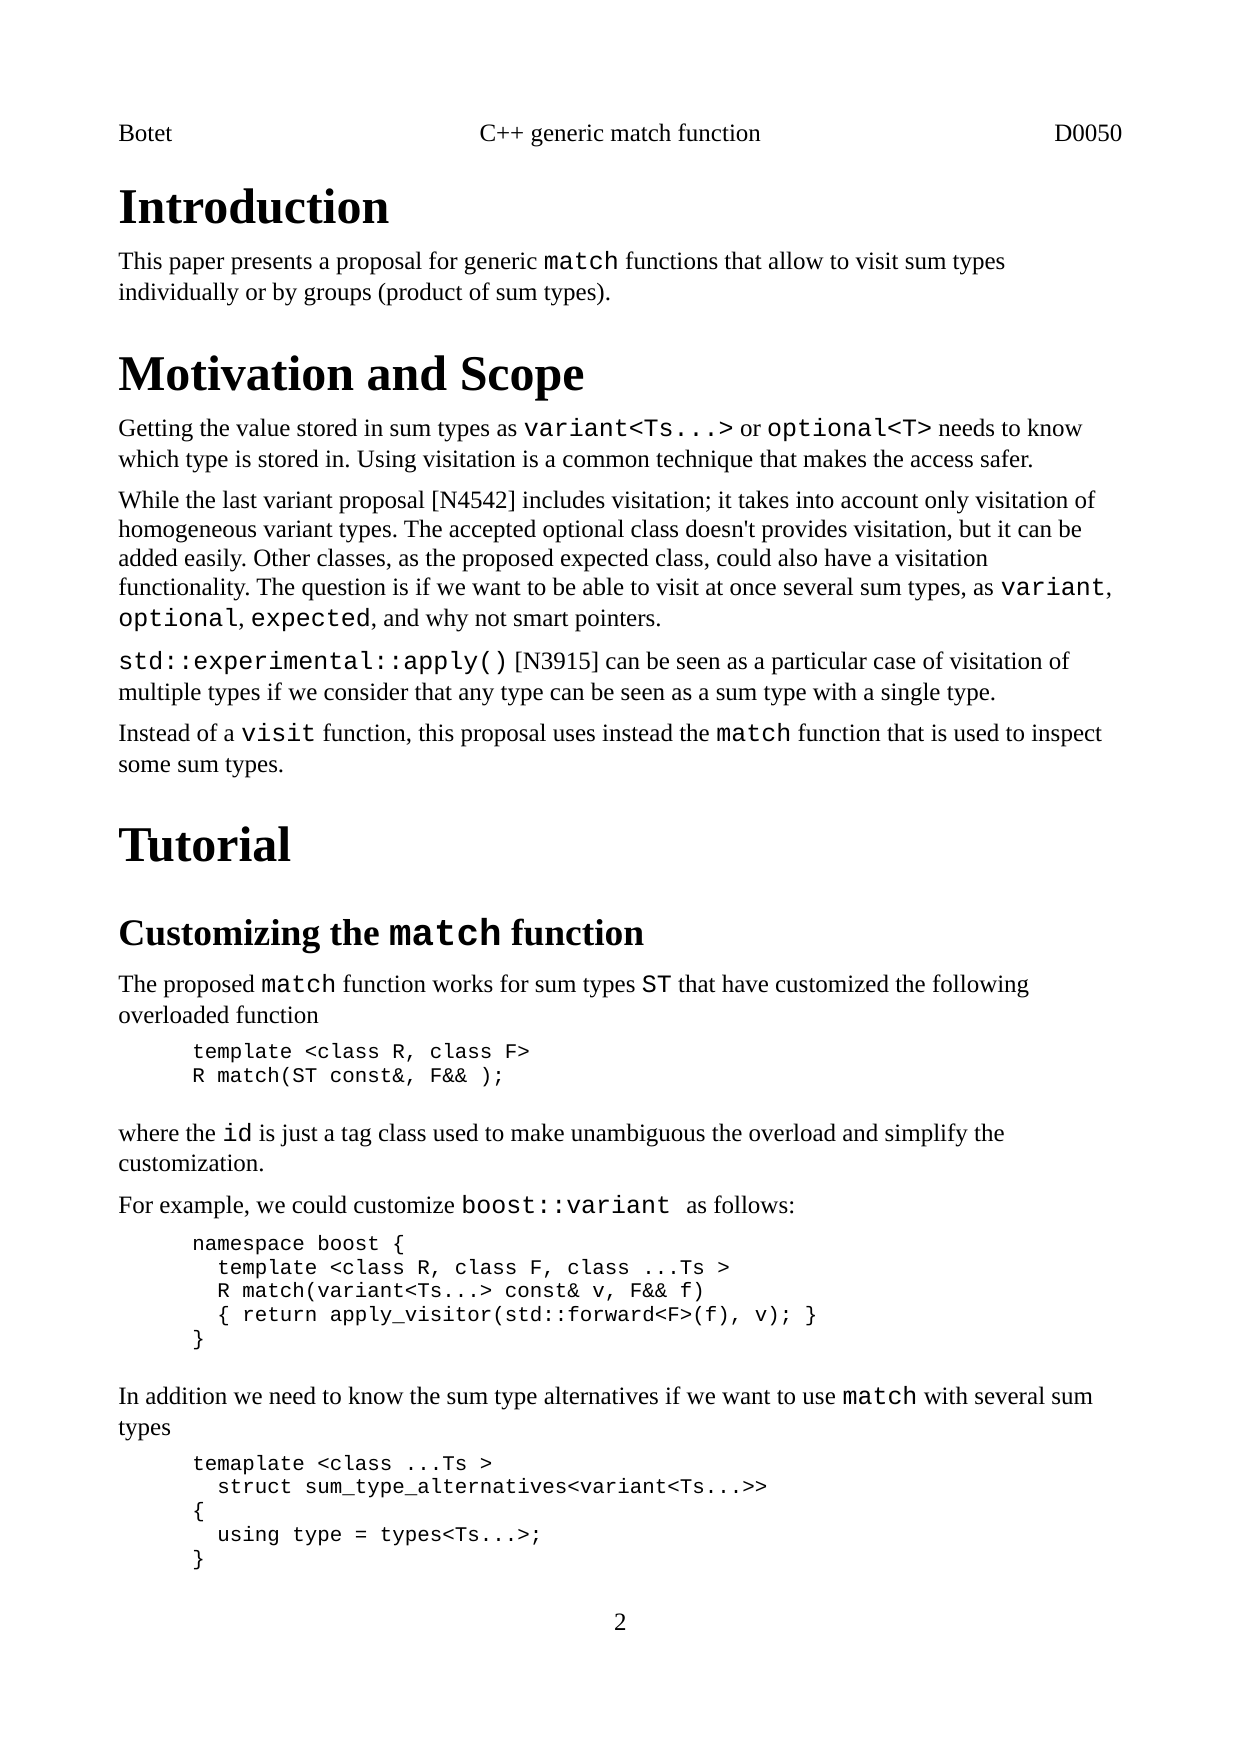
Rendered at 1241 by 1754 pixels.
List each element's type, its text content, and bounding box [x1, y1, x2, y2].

text { [192, 1500, 1122, 1524]
text In addition we need to know the sum type alternatives if we want to use match with several sum types [118, 1381, 1122, 1440]
text } [192, 1328, 1122, 1351]
text This paper presents a proposal for generic match functions that allow to visit sum types individually or by groups (product of sum types). [118, 246, 1122, 306]
text For example, we could customize boost::variant as follows: [118, 1190, 1122, 1221]
text std::experimental::apply() [N3915] can be seen as a particular case of visitation of multiple types if we consider that any type can be seen as a sum type with a single type. [118, 646, 1122, 706]
text namespace boost { [192, 1233, 1122, 1257]
text template <class R, class F, class ...Ts > [192, 1257, 1122, 1280]
text R match(variant<Ts...> const& v, F&& f) [192, 1280, 1122, 1304]
text } [192, 1547, 1122, 1571]
text While the last variant proposal [N4542] includes visitation; it takes into account only visitation of homogeneous variant types. The accepted optional class doesn't provides visitation, but it can be added easily. Other classes, as the proposed expected class, could also have a visitation functionality. The question is if we want to be able to visit at once several sum types, as variant, optional, expected, and why not smart pointers. [118, 486, 1122, 633]
text R match(ST const&, F&& ); [192, 1064, 1122, 1088]
text Instead of a visit function, this proposal uses instead the match function that is used to inspect some sum types. [118, 718, 1122, 778]
text using type = types<Ts...>; [192, 1524, 1122, 1547]
text Getting the value stored in sum types as variant<Ts...> or optional<T> needs to know which type is stored in. Using visitation is a common technique that makes the access safer. [118, 413, 1122, 473]
text where the id is just a tag class used to make unambiguous the overload and simplify the customization. [118, 1118, 1122, 1177]
text temaplate <class ...Ts > [192, 1453, 1122, 1477]
text template <class R, class F> [192, 1041, 1122, 1064]
subtitle Introduction [118, 176, 1122, 234]
text { return apply_visitor(std::forward<F>(f), v); } [192, 1304, 1122, 1328]
subtitle Customizing the match function [118, 910, 1122, 956]
text The proposed match function works for sum types ST that have customized the following overloaded function [118, 969, 1122, 1028]
subtitle Motivation and Scope [118, 343, 1122, 401]
text struct sum_type_alternatives<variant<Ts...>> [192, 1477, 1122, 1500]
subtitle Tutorial [118, 815, 1122, 873]
